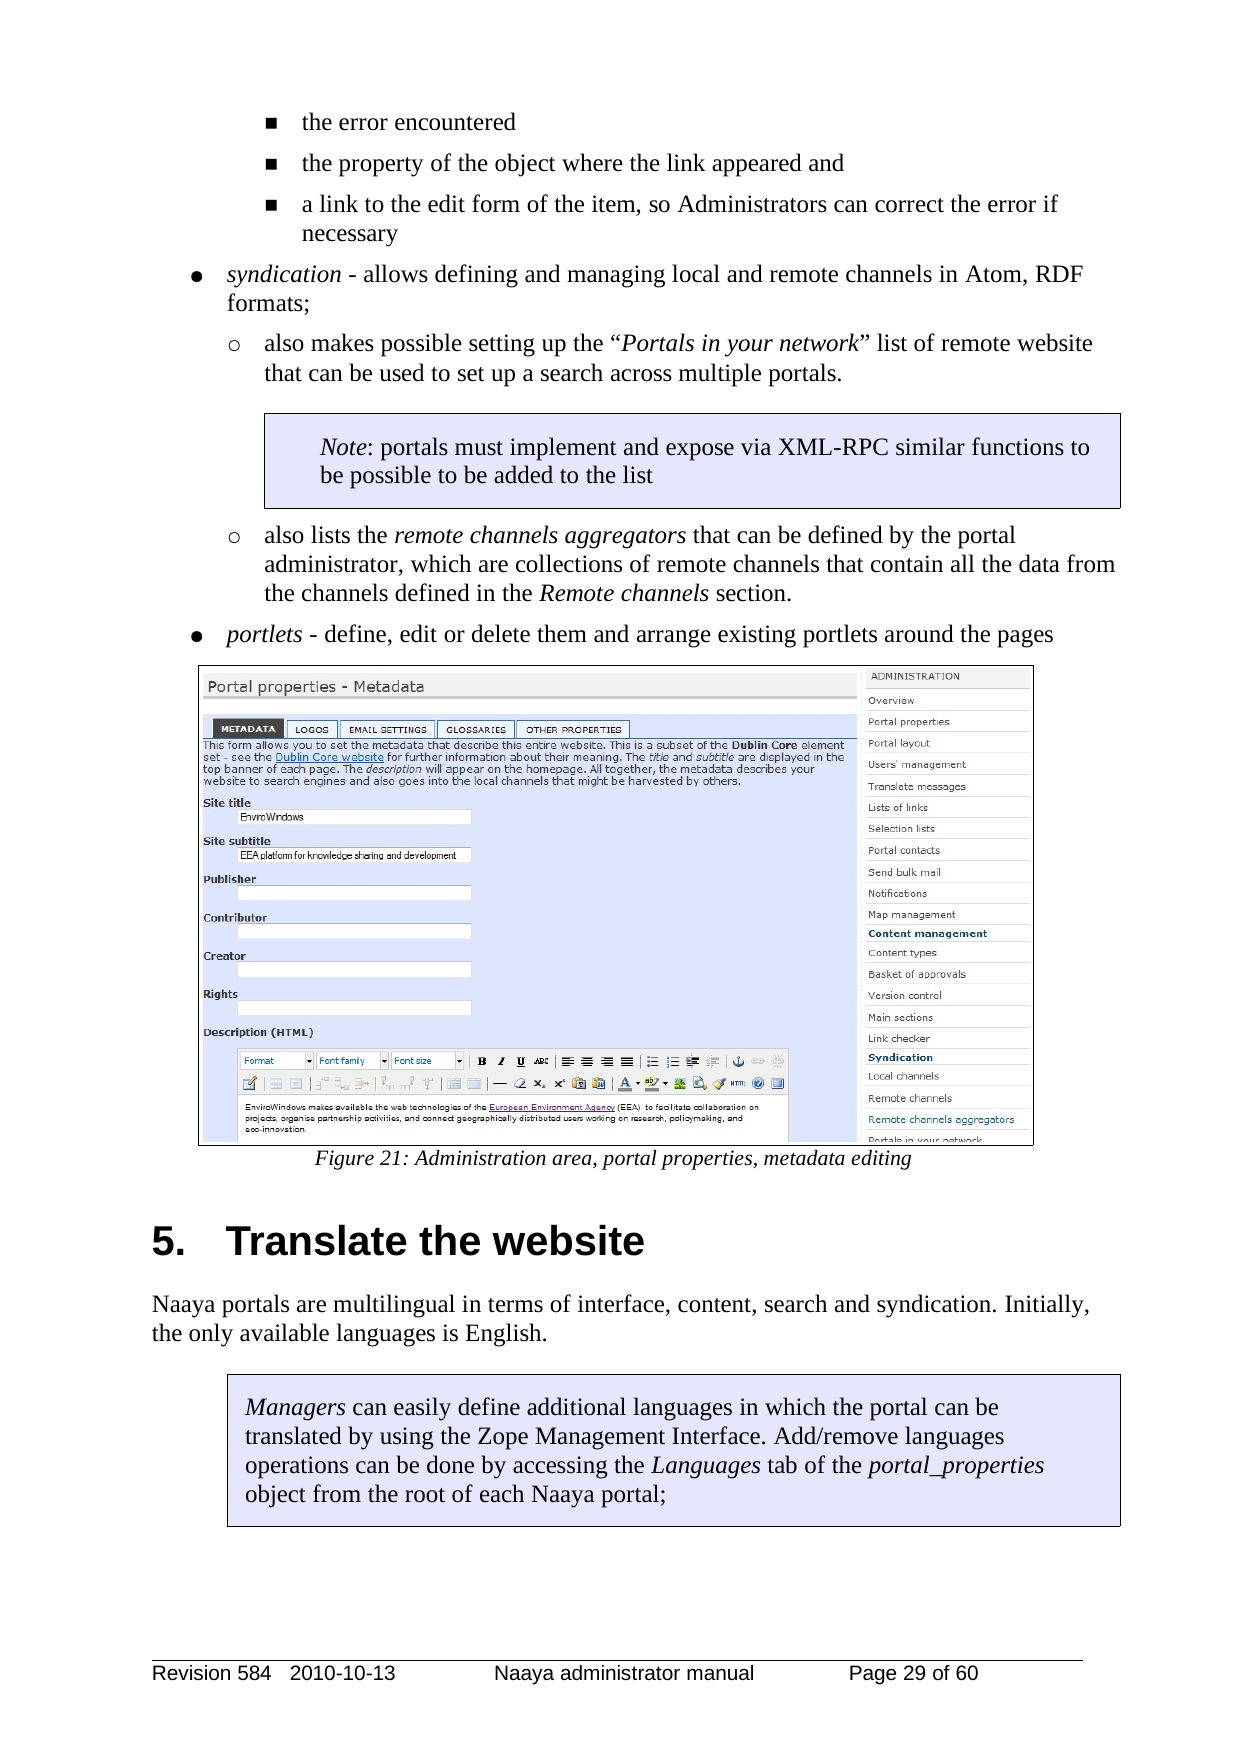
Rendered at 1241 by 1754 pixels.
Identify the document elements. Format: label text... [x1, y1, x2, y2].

list a link to the edit form of the item, so Administrators can correct the error if necessary [264, 188, 1120, 247]
list the error encountered [264, 107, 1120, 136]
list the property of the object where the link appeared and [264, 148, 1120, 177]
list Note: portals must implement and expose via XML-RPC similar functions to be possible to be added to the list [265, 414, 1120, 508]
subtitle Translate the website [151, 1216, 1120, 1264]
list portlets - define, edit or delete them and arrange existing portlets around the pages [189, 618, 1120, 648]
list also lists the remote channels aggregators that can be defined by the portal administrator, which are collections of remote channels that contain all the data from the channels defined in the Remote channels section. [227, 519, 1120, 607]
text Naaya portals are multilingual in terms of interface, content, search and syndication. Initially, the only available languages is English. [152, 1289, 1120, 1347]
list also makes possible setting up the “Portals in your network” list of remote website that can be used to set up a search across multiple portals. [227, 328, 1120, 386]
picture [200, 668, 1030, 1142]
text Managers can easily define additional languages in which the portal can be translated by using the Zope Management Interface. Add/remove languages operations can be done by accessing the Languages tab of the portal_properties object from the root of each Naaya portal; [228, 1375, 1120, 1526]
text Figure 21: Administration area, portal properties, metadata editing [210, 1146, 1019, 1171]
list syndication - allows defining and managing local and remote channels in Atom, RDF formats; [189, 258, 1120, 317]
text [199, 666, 1033, 1145]
